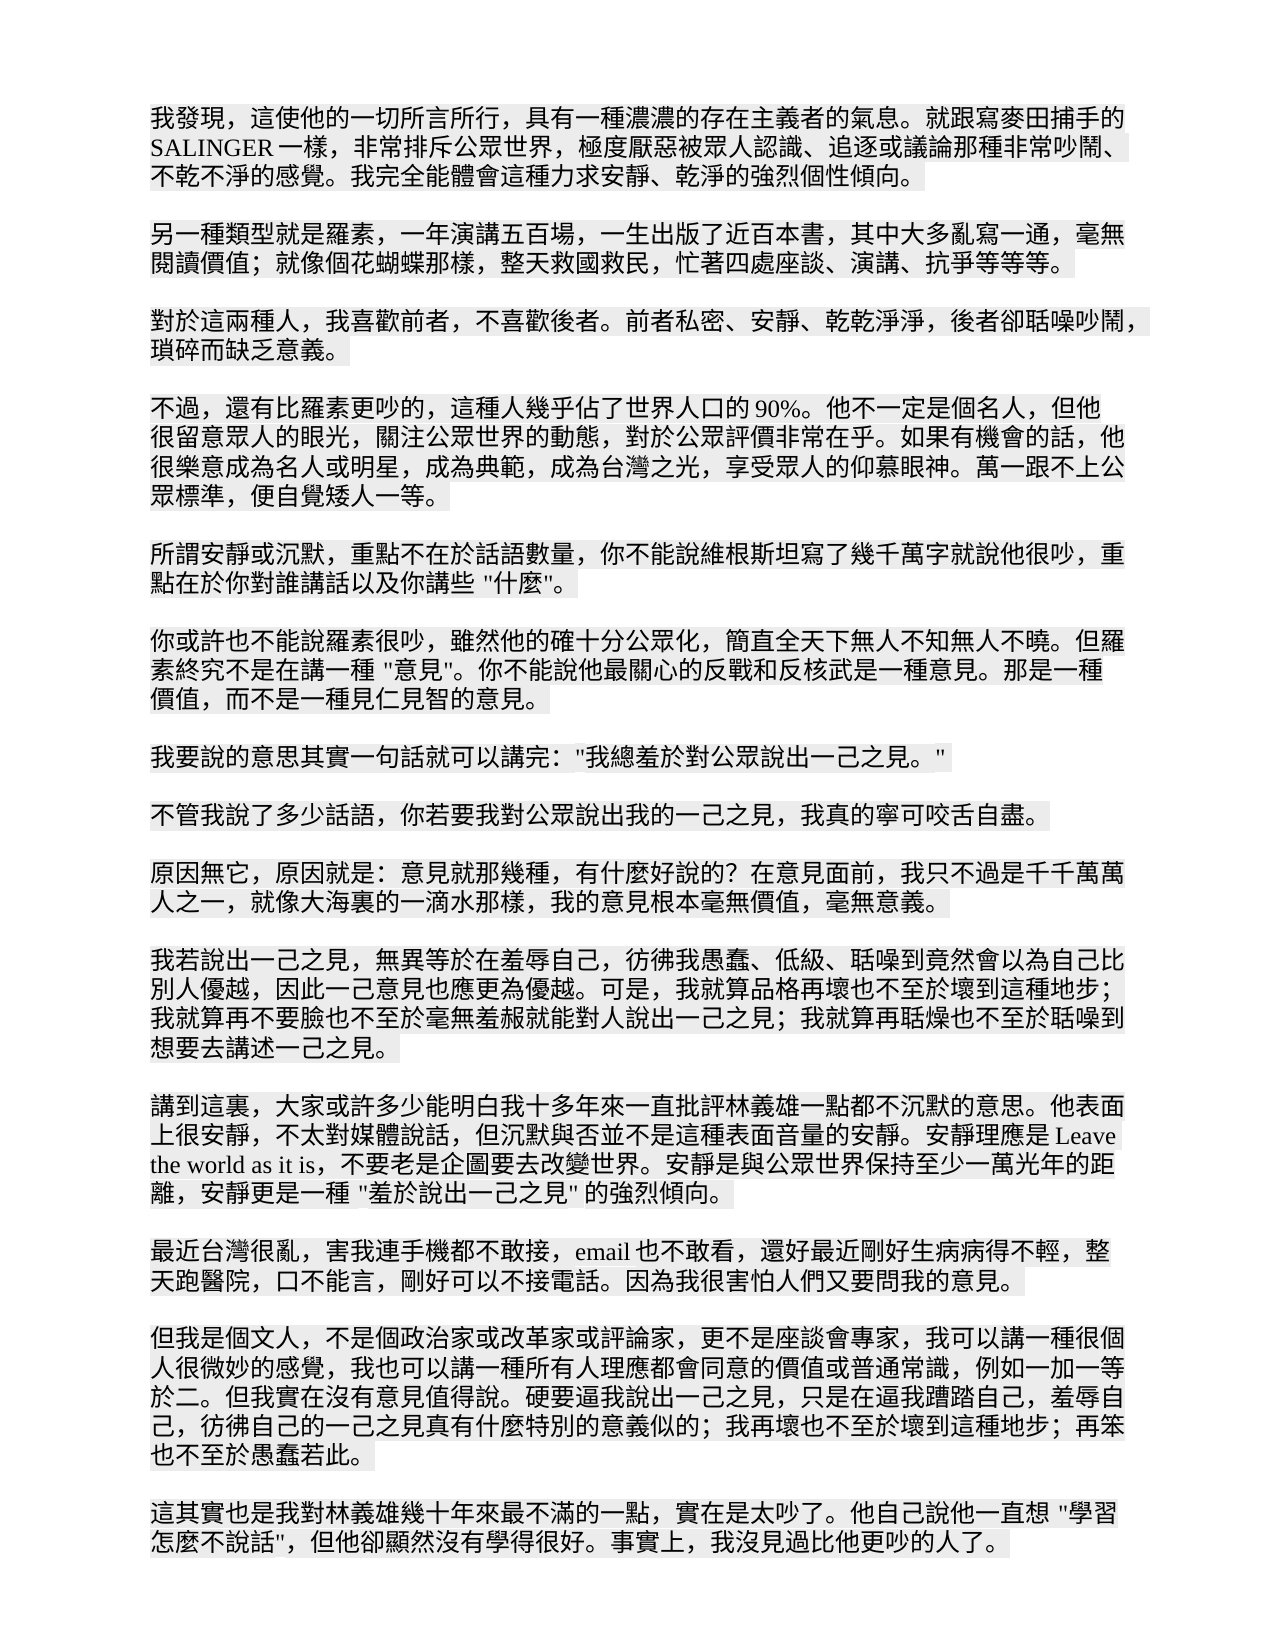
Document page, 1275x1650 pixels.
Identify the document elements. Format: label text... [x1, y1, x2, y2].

text (續之前) 林義雄除了幫我寫推薦信，我出國前他還寫來一封信，信裡附一張支票，對於經濟拮据的我們來說，金額不小。我很感動。出國前夕，特地跑去找他說再見。 我問他，你留學海外四、五年，為何不乾脆念個博士？他說，當一個學者教授教書這些東西，對他已經沒有任何意義。他反問我為何出國念書，我說我心裡有一些困惑很痛苦，想出去念哲學，解決心裡的困惑。 他說，文史哲這些東西當成興趣私下自己有空時讀一讀就好了，有必要花那麼多年去念個學位嗎？他說，要念也應該念一些像社會學或政治學或公共行政比較有用。我說我只想到自己心裡的困惑和興趣，不管前途，不管市場就業，也不管它有用沒用。 就這樣有一搭沒一搭地聊著，聊些什麼幾乎全忘了。但有一事讓我印象很深刻。他提到他在哈佛念碩士時，老師曾問他說你怎麼上課從不發言？林義雄說他跟老師說，他是來學怎麼樣不講話的，而不是來學怎麼講話。 這話當然有點玩笑性質，但我明白他所謂 "學習怎麼不講話" 的意思，而且很能認同。只是後來我發現他 "學習怎麼不講話" 似乎學得很不好，簡直是吵死了。 所以，我大約在2003-2006年之間寫了許多文章登在報上批評他嘴巴上說要沉默，但一點都不沉默。老實說，我沒見過比他更 "吵" 的人。 我這意思不好理解，容易被曲解。簡單說，沉默與否並不是一種音量，也不是一種耳朵具體可聽見的聲音，而是指一個人跟公眾世界的距離與關係。 維根斯坦說，"任世界如其所是" (Leave the world as it is) 約莫就是這個意思。 我發現世上有兩種人，一種是維根斯坦型，在世時雖然很多人知其名，但他就像山洞裏隱居的小和尚那樣，跟公眾世界在心靈上保持一種非常遙遠的距離。他一生寫了千萬言，但就是不出書，不演講，不受訪，不對公眾發言，看到麥克風、鎂光燈，看到仰慕者就全身不舒服。 有位研究者說，維根斯坦盡其一生傾全力努力避免一件事，那就是 "公眾化"，不但避免，而且極度厭惡。 我發現，這使他的一切所言所行，具有一種濃濃的存在主義者的氣息。就跟寫麥田捕手的SALINGER一樣，非常排斥公眾世界，極度厭惡被眾人認識、追逐或議論那種非常吵鬧、不乾不淨的感覺。我完全能體會這種力求安靜、乾淨的強烈個性傾向。 另一種類型就是羅素，一年演講五百場，一生出版了近百本書，其中大多亂寫一通，毫無閱讀價值；就像個花蝴蝶那樣，整天救國救民，忙著四處座談、演講、抗爭等等等。 對於這兩種人，我喜歡前者，不喜歡後者。前者私密、安靜、乾乾淨淨，後者卻聒噪吵鬧，瑣碎而缺乏意義。 不過，還有比羅素更吵的，這種人幾乎佔了世界人口的90%。他不一定是個名人，但他很留意眾人的眼光，關注公眾世界的動態，對於公眾評價非常在乎。如果有機會的話，他很樂意成為名人或明星，成為典範，成為台灣之光，享受眾人的仰慕眼神。萬一跟不上公眾標準，便自覺矮人一等。 所謂安靜或沉默，重點不在於話語數量，你不能說維根斯坦寫了幾千萬字就說他很吵，重點在於你對誰講話以及你講些 "什麼"。 你或許也不能說羅素很吵，雖然他的確十分公眾化，簡直全天下無人不知無人不曉。但羅素終究不是在講一種 "意見"。你不能說他最關心的反戰和反核武是一種意見。那是一種價值，而不是一種見仁見智的意見。 我要說的意思其實一句話就可以講完："我總羞於對公眾說出一己之見。" 不管我說了多少話語，你若要我對公眾說出我的一己之見，我真的寧可咬舌自盡。 原因無它，原因就是：意見就那幾種，有什麼好說的？在意見面前，我只不過是千千萬萬人之一，就像大海裏的一滴水那樣，我的意見根本毫無價值，毫無意義。 我若說出一己之見，無異等於在羞辱自己，彷彿我愚蠢、低級、聒噪到竟然會以為自己比別人優越，因此一己意見也應更為優越。可是，我就算品格再壞也不至於壞到這種地步；我就算再不要臉也不至於毫無羞赧就能對人說出一己之見；我就算再聒燥也不至於聒噪到想要去講述一己之見。 講到這裏，大家或許多少能明白我十多年來一直批評林義雄一點都不沉默的意思。他表面上很安靜，不太對媒體說話，但沉默與否並不是這種表面音量的安靜。安靜理應是Leave the world as it is，不要老是企圖要去改變世界。安靜是與公眾世界保持至少一萬光年的距離，安靜更是一種 "羞於說出一己之見" 的強烈傾向。 最近台灣很亂，害我連手機都不敢接，email也不敢看，還好最近剛好生病病得不輕，整天跑醫院，口不能言，剛好可以不接電話。因為我很害怕人們又要問我的意見。 但我是個文人，不是個政治家或改革家或評論家，更不是座談會專家，我可以講一種很個人很微妙的感覺，我也可以講一種所有人理應都會同意的價值或普通常識，例如一加一等於二。但我實在沒有意見值得說。硬要逼我說出一己之見，只是在逼我蹧踏自己，羞辱自己，彷彿自己的一己之見真有什麼特別的意義似的；我再壞也不至於壞到這種地步；再笨也不至於愚蠢若此。 這其實也是我對林義雄幾十年來最不滿的一點，實在是太吵了。他自己說他一直想 "學習怎麼不說話"，但他卻顯然沒有學得很好。事實上，我沒見過比他更吵的人了。 不管多麼瑣碎的相對性技術問題，他都有意見，例如什麼國會減半或是今的核電問題都是。這些問題，個人見解能有多少意義？值得如此高調說出？不但說出，而且還大聲說，說得驚天動地，而且用一條命強迫大家一定要接受，說這才是民主，一定要完全依照他的意見徹底貫徹才行，否則...我真是很無言。 今天已經是第三天了。我不知道他還能撐多久。有理性的人說，不應該為了一個人破壞整個體制的正常運作，但我仍是老話，別說太平洋上一個小島，就算是羅馬帝國都應該為一個義人無私的心而沉淪，就像愛情或親情那樣，哪怕多愚眛多荒唐，該陪葬就陪葬，在某些看不見的東西面前，理性便無足輕重了。 制度毀了可以重來，社會瓦解了照樣能重建，沒啥了不起。同樣地，任何一條命的存亡其實也沒有任何特別的意義，但無私之心卻理應勝過這一切有形之物。 甘地說，"一個民族的高貴與否，可以從這民族對待動物的態度上看得出來。" 我也同樣相信，如果一個國家或社會對於一個義人之死絲毫無動於衷，我不相信這樣一個國家或社會能創造出什麼值得令人留戀的社會制度與價值。 就像一個人如果他不打算為任何一種感情犧牲一切，那我不太相信這麼理性的一個人還能有什麼值得令人仰望之處。美麗肯定會比一切利害更重要，人如此，社會與國家亦然。 [150, 75, 1125, 1558]
